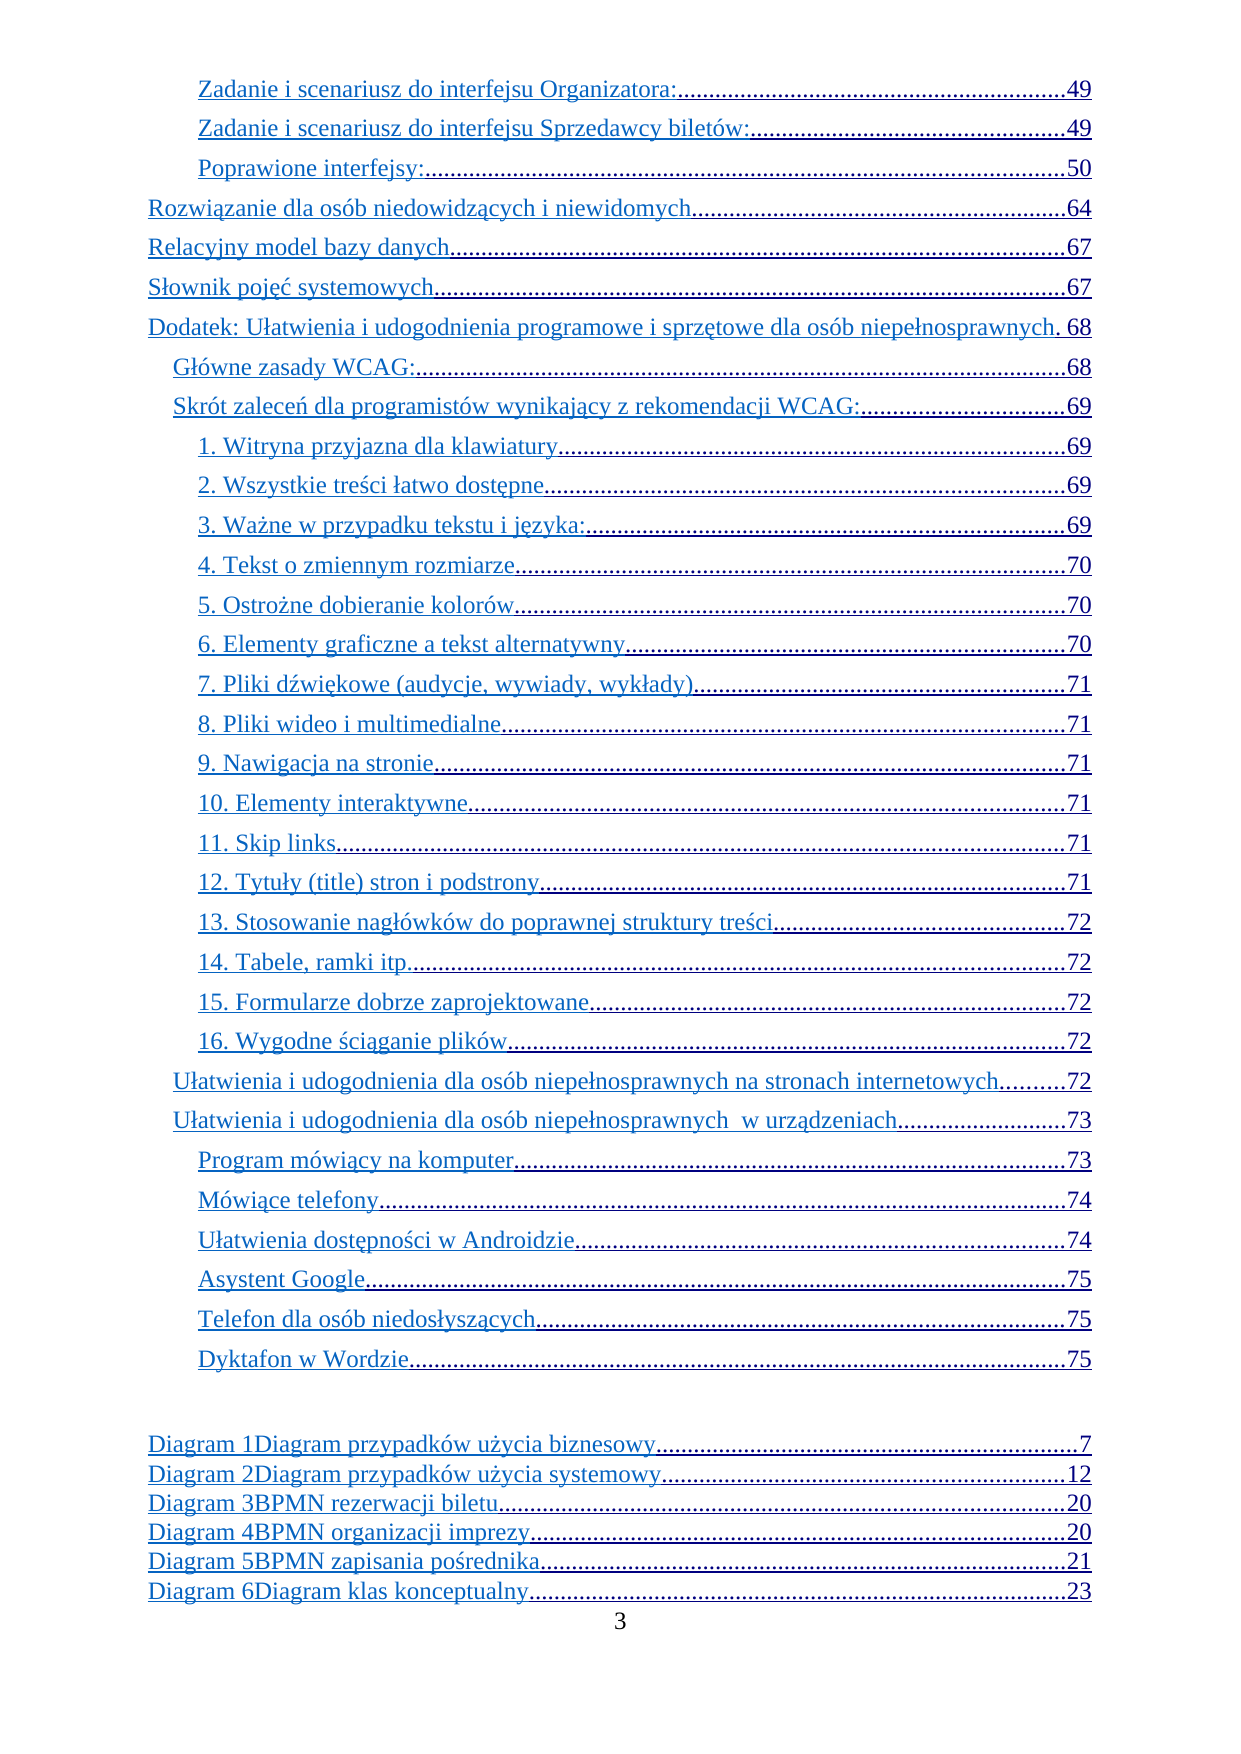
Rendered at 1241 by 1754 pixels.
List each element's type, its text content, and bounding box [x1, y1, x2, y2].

text Asystent Google 75 [198, 1264, 1093, 1293]
text 6. Elementy graficzne a tekst alternatywny 70 [198, 629, 1093, 658]
text 4. Tekst o zmiennym rozmiarze 70 [198, 550, 1093, 579]
text Diagram 4BPMN organizacji imprezy 20 [148, 1517, 1093, 1546]
text Diagram 6Diagram klas konceptualny 23 [148, 1576, 1093, 1604]
text Słownik pojęć systemowych 67 [148, 272, 1093, 301]
text 12. Tytuły (title) stron i podstrony 71 [198, 867, 1093, 896]
text Ułatwienia i udogodnienia dla osób niepełnosprawnych na stronach internetowych 72 [173, 1066, 1093, 1095]
text 16. Wygodne ściąganie plików 72 [198, 1026, 1093, 1055]
text Główne zasady WCAG: 68 [173, 352, 1093, 380]
text Zadanie i scenariusz do interfejsu Sprzedawcy biletów: 49 [198, 113, 1093, 142]
text Ułatwienia dostępności w Androidzie 74 [198, 1225, 1093, 1253]
text Skrót zaleceń dla programistów wynikający z rekomendacji WCAG: 69 [173, 391, 1093, 420]
text Diagram 5BPMN zapisania pośrednika 21 [148, 1546, 1093, 1575]
text 10. Elementy interaktywne 71 [198, 788, 1093, 817]
text Poprawione interfejsy: 50 [198, 153, 1093, 182]
text 9. Nawigacja na stronie 71 [198, 748, 1093, 777]
text Diagram 1Diagram przypadków użycia biznesowy 7 [148, 1429, 1093, 1458]
text Dodatek: Ułatwienia i udogodnienia programowe i sprzętowe dla osób niepełnosprawnych 68 [148, 312, 1093, 341]
text 13. Stosowanie nagłówków do poprawnej struktury treści 72 [198, 907, 1093, 936]
text Rozwiązanie dla osób niedowidzących i niewidomych 64 [148, 193, 1093, 222]
text 11. Skip links 71 [198, 828, 1093, 857]
text Mówiące telefony 74 [198, 1185, 1093, 1214]
text Diagram 2Diagram przypadków użycia systemowy 12 [148, 1459, 1093, 1487]
text 8. Pliki wideo i multimedialne 71 [198, 709, 1093, 737]
text Zadanie i scenariusz do interfejsu Organizatora: 49 [198, 74, 1093, 102]
text 15. Formularze dobrze zaprojektowane 72 [198, 987, 1093, 1015]
text Program mówiący na komputer 73 [198, 1145, 1093, 1174]
text Ułatwienia i udogodnienia dla osób niepełnosprawnych w urządzeniach 73 [173, 1106, 1093, 1134]
text Diagram 3BPMN rezerwacji biletu 20 [148, 1488, 1093, 1517]
text Dyktafon w Wordzie 75 [198, 1344, 1093, 1372]
text 5. Ostrożne dobieranie kolorów 70 [198, 590, 1093, 618]
text 7. Pliki dźwiękowe (audycje, wywiady, wykłady) 71 [198, 669, 1093, 698]
text 1. Witryna przyjazna dla klawiatury 69 [198, 431, 1093, 460]
text 2. Wszystkie treści łatwo dostępne 69 [198, 471, 1093, 499]
text Relacyjny model bazy danych 67 [148, 232, 1093, 261]
text 14. Tabele, ramki itp. 72 [198, 947, 1093, 976]
text 3. Ważne w przypadku tekstu i języka: 69 [198, 510, 1093, 539]
text Telefon dla osób niedosłyszących 75 [198, 1304, 1093, 1333]
